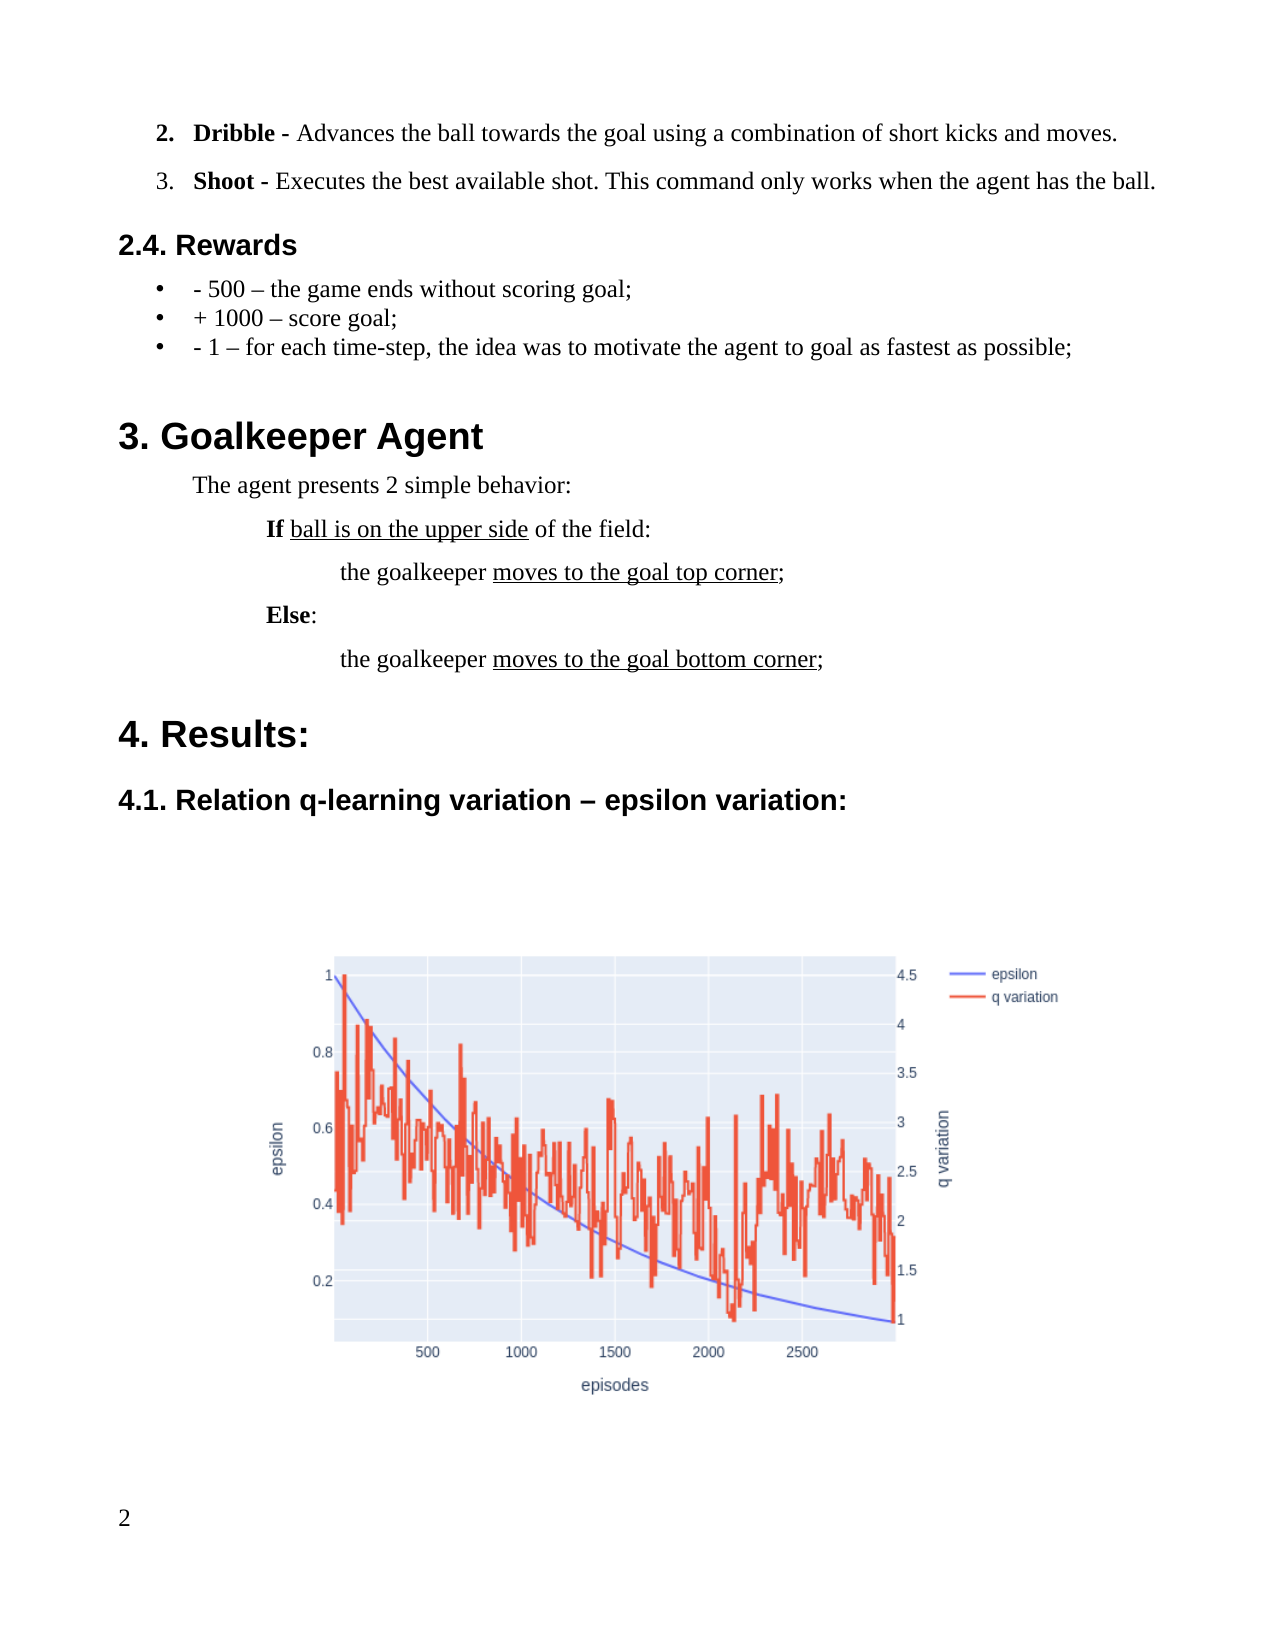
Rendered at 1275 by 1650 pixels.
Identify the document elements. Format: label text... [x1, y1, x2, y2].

list Dribble - Advances the ball towards the goal using a combination of short kicks and moves. [156, 118, 1157, 147]
list - 1 – for each time-step, the idea was to motivate the agent to goal as fastest as possible; [156, 332, 1157, 360]
text the goalkeeper moves to the goal top corner; [118, 557, 1157, 586]
subtitle 2.4. Rewards [118, 228, 1157, 262]
picture [238, 836, 1080, 1438]
text Else: [118, 600, 1157, 629]
text the goalkeeper moves to the goal bottom corner; [118, 644, 1157, 672]
list Shoot - Executes the best available shot. This command only works when the agent has the ball. [156, 166, 1157, 194]
text The agent presents 2 simple behavior: [118, 470, 1157, 499]
text If ball is on the upper side of the field: [118, 514, 1157, 542]
list + 1000 – score goal; [156, 303, 1157, 332]
list - 500 – the game ends without scoring goal; [156, 274, 1157, 303]
subtitle 3. Goalkeeper Agent [118, 414, 1157, 458]
subtitle 4.1. Relation q-learning variation – epsilon variation: [118, 783, 1157, 816]
subtitle 4. Results: [118, 712, 1157, 756]
